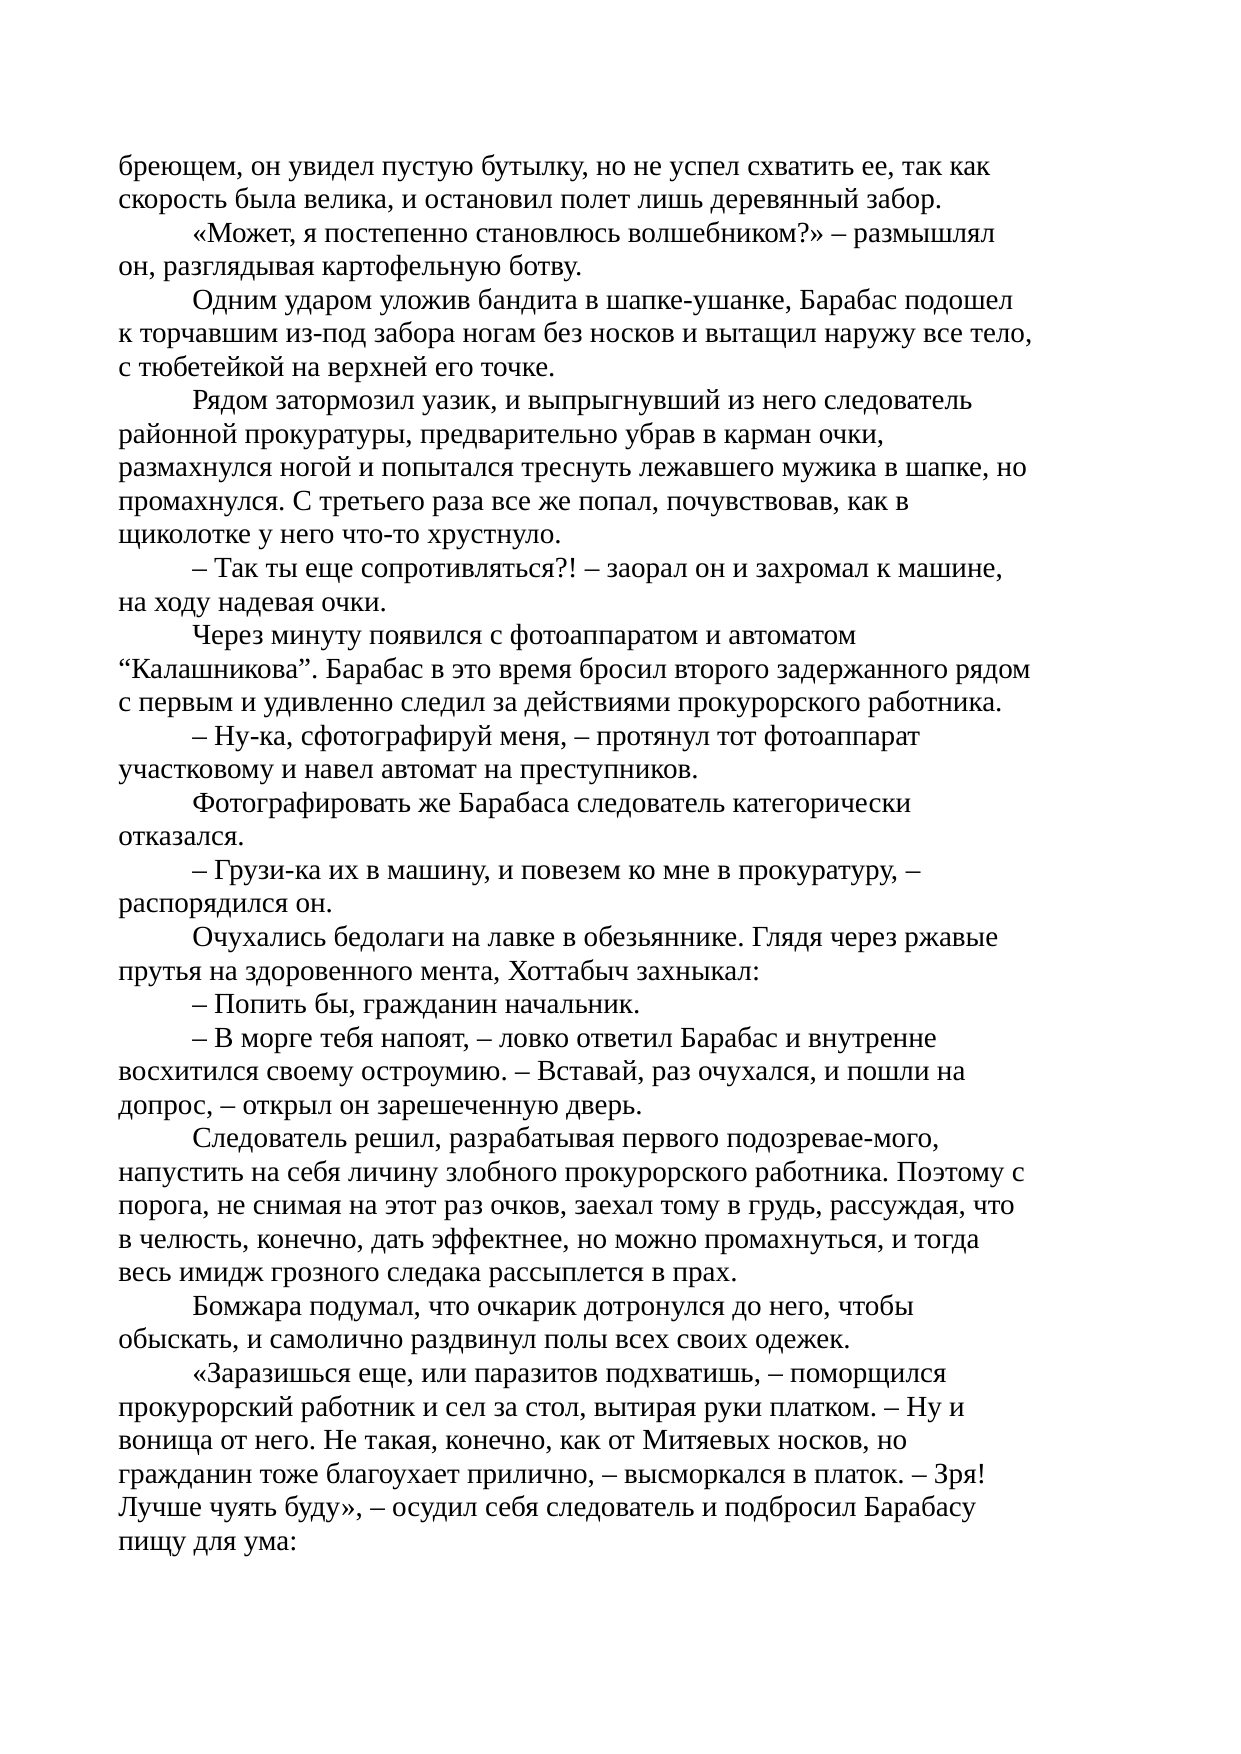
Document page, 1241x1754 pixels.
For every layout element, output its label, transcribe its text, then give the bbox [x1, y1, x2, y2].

text – Грузи-ка их в машину, и повезем ко мне в прокуратуру, – распорядился он. [118, 852, 1033, 919]
text «Может, я постепенно становлюсь волшебником?» – размышлял он, разглядывая картофельную ботву. [118, 215, 1033, 282]
text Фотографировать же Барабаса следователь категорически отказался. [118, 785, 1033, 852]
text Рядом затормозил уазик, и выпрыгнувший из него следователь районной прокуратуры, предварительно убрав в карман очки, размахнулся ногой и попытался треснуть лежавшего мужика в шапке, но промахнулся. С третьего раза все же попал, почувствовав, как в щиколотке у него что-то хрустнуло. [118, 382, 1033, 550]
text Одним ударом уложив бандита в шапке-ушанке, Барабас подошел к торчавшим из-под забора ногам без носков и вытащил наружу все тело, с тюбетейкой на верхней его точке. [118, 282, 1033, 382]
text – Попить бы, гражданин начальник. [118, 986, 1033, 1020]
text «Заразишься еще, или паразитов подхватишь, – поморщился прокурорский работник и сел за стол, вытирая руки платком. – Ну и вонища от него. Не такая, конечно, как от Митяевых носков, но гражданин тоже благоухает прилично, – высморкался в платок. – Зря! Лучше чуять буду», – осудил себя следователь и подбросил Барабасу пищу для ума: [118, 1355, 1033, 1556]
text Бомжара подумал, что очкарик дотронулся до него, чтобы обыскать, и самолично раздвинул полы всех своих одежек. [118, 1288, 1033, 1355]
text – В морге тебя напоят, – ловко ответил Барабас и внутренне восхитился своему остроумию. – Вставай, раз очухался, и пошли на допрос, – открыл он зарешеченную дверь. [118, 1020, 1033, 1120]
text Очухались бедолаги на лавке в обезьяннике. Глядя через ржавые прутья на здоровенного мента, Хоттабыч захныкал: [118, 919, 1033, 986]
text – Ну-ка, сфотографируй меня, – протянул тот фотоаппарат участковому и навел автомат на преступников. [118, 718, 1033, 785]
text Через минуту появился с фотоаппаратом и автоматом “Калашникова”. Барабас в это время бросил второго задержанного рядом с первым и удивленно следил за действиями прокурорского работника. [118, 617, 1033, 718]
text бреющем, он увидел пустую бутылку, но не успел схватить ее, так как скорость была велика, и остановил полет лишь деревянный забор. [118, 148, 1033, 215]
text – Так ты еще сопротивляться?! – заорал он и захромал к машине, на ходу надевая очки. [118, 550, 1033, 617]
text Следователь решил, разрабатывая первого подозревае-мого, напустить на себя личину злобного прокурорского работника. Поэтому с порога, не снимая на этот раз очков, заехал тому в грудь, рассуждая, что в челюсть, конечно, дать эффектнее, но можно промахнуться, и тогда весь имидж грозного следака рассыплется в прах. [118, 1120, 1033, 1288]
